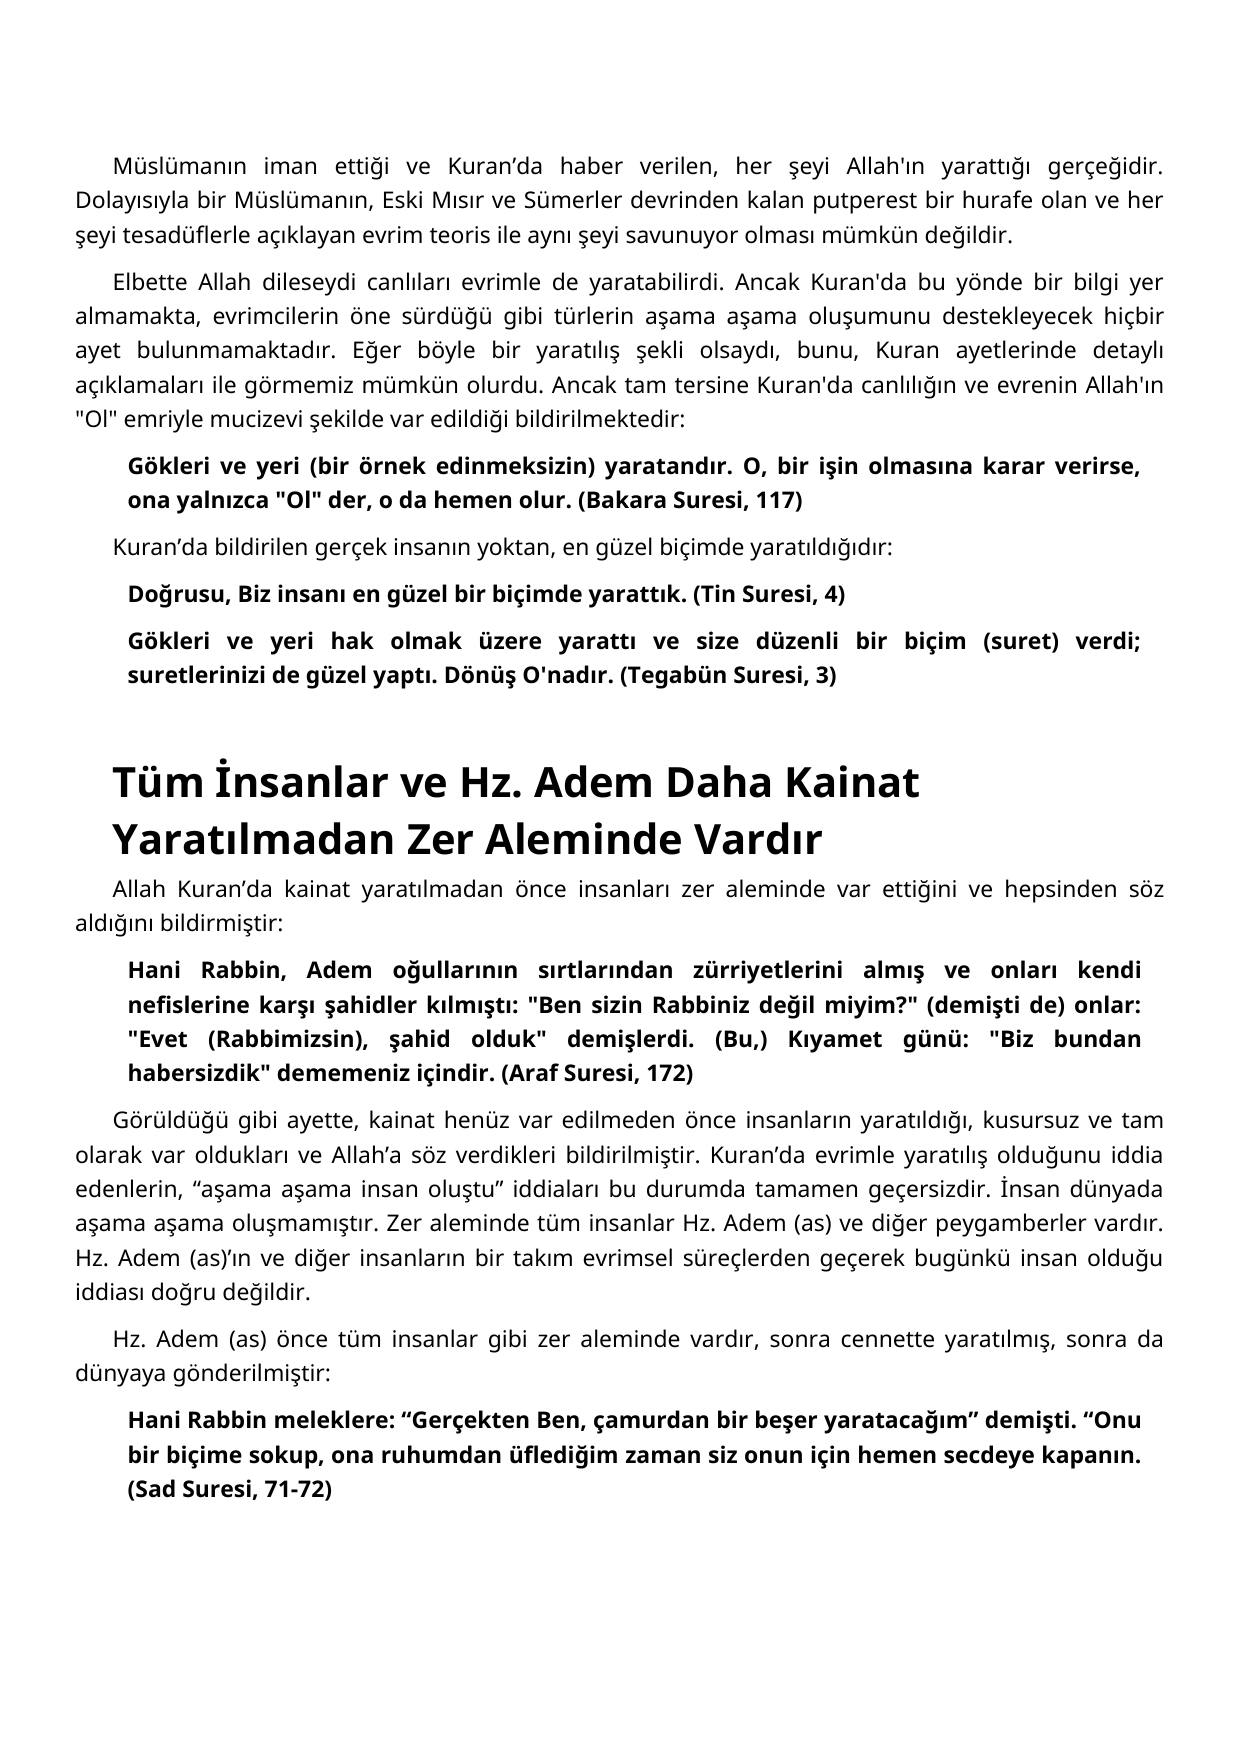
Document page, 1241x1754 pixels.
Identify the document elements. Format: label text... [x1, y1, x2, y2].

text Allah Kuran’da kainat yaratılmadan önce insanları zer aleminde var ettiğini ve hepsinden söz aldığını bildirmiştir: [75, 873, 1165, 938]
text Hz. Adem (as) önce tüm insanlar gibi zer aleminde vardır, sonra cennette yaratılmış, sonra da dünyaya gönderilmiştir: [75, 1323, 1165, 1388]
text Kuran’da bildirilen gerçek insanın yoktan, en güzel biçimde yaratıldığıdır: [75, 531, 1165, 562]
subtitle Tüm İnsanlar ve Hz. Adem Daha Kainat Yaratılmadan Zer Aleminde Vardır [112, 753, 1165, 867]
text Hani Rabbin, Adem oğullarının sırtlarından zürriyetlerini almış ve onları kendi nefislerine karşı şahidler kılmıştı: "Ben sizin Rabbiniz değil miyim?" (demişti de) onlar: "Evet (Rabbimizsin), şahid olduk" demişlerdi. (Bu,) Kıyamet günü: "Biz bundan habersizdik" dememeniz içindir. (Araf Suresi, 172) [127, 954, 1143, 1088]
text Görüldüğü gibi ayette, kainat henüz var edilmeden önce insanların yaratıldığı, kusursuz ve tam olarak var oldukları ve Allah’a söz verdikleri bildirilmiştir. Kuran’da evrimle yaratılış olduğunu iddia edenlerin, “aşama aşama insan oluştu” iddiaları bu durumda tamamen geçersizdir. İnsan dünyada aşama aşama oluşmamıştır. Zer aleminde tüm insanlar Hz. Adem (as) ve diğer peygamberler vardır. Hz. Adem (as)’ın ve diğer insanların bir takım evrimsel süreçlerden geçerek bugünkü insan olduğu iddiası doğru değildir. [75, 1104, 1165, 1307]
text Elbette Allah dileseydi canlıları evrimle de yaratabilirdi. Ancak Kuran'da bu yönde bir bilgi yer almamakta, evrimcilerin öne sürdüğü gibi türlerin aşama aşama oluşumunu destekleyecek hiçbir ayet bulunmamaktadır. Eğer böyle bir yaratılış şekli olsaydı, bunu, Kuran ayetlerinde detaylı açıklamaları ile görmemiz mümkün olurdu. Ancak tam tersine Kuran'da canlılığın ve evrenin Allah'ın "Ol" emriyle mucizevi şekilde var edildiği bildirilmektedir: [75, 266, 1165, 434]
text Gökleri ve yeri (bir örnek edinmeksizin) yaratandır. O, bir işin olmasına karar verirse, ona yalnızca "Ol" der, o da hemen olur. (Bakara Suresi, 117) [127, 450, 1143, 516]
text Hani Rabbin meleklere: “Gerçekten Ben, çamurdan bir beşer yaratacağım” demişti. “Onu bir biçime sokup, ona ruhumdan üflediğim zaman siz onun için hemen secdeye kapanın. (Sad Suresi, 71-72) [127, 1404, 1143, 1504]
text Doğrusu, Biz insanı en güzel bir biçimde yarattık. (Tin Suresi, 4) [127, 578, 1143, 609]
text Gökleri ve yeri hak olmak üzere yarattı ve size düzenli bir biçim (suret) verdi; suretlerinizi de güzel yaptı. Dönüş O'nadır. (Tegabün Suresi, 3) [127, 625, 1143, 691]
text Müslümanın iman ettiği ve Kuran’da haber verilen, her şeyi Allah'ın yarattığı gerçeğidir. Dolayısıyla bir Müslümanın, Eski Mısır ve Sümerler devrinden kalan putperest bir hurafe olan ve her şeyi tesadüflerle açıklayan evrim teoris ile aynı şeyi savunuyor olması mümkün değildir. [75, 150, 1165, 250]
